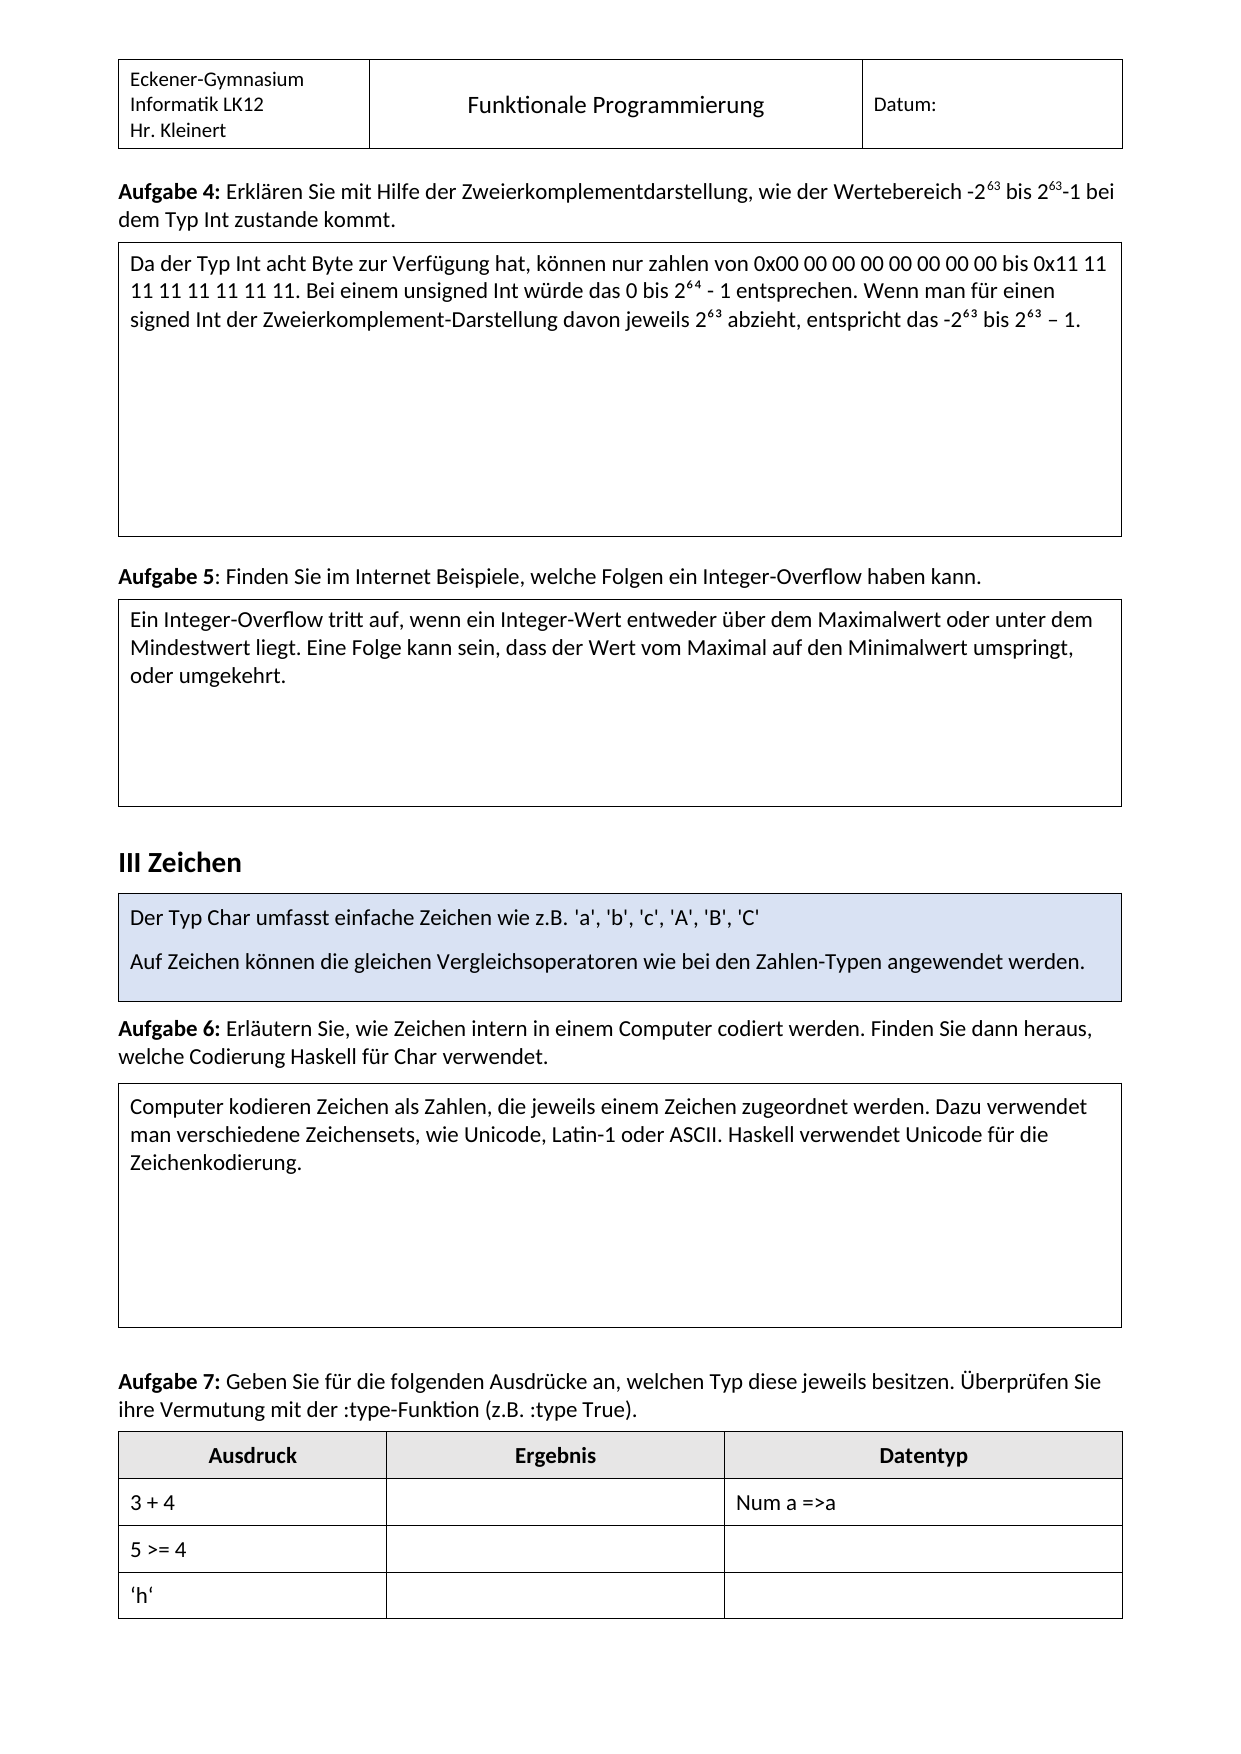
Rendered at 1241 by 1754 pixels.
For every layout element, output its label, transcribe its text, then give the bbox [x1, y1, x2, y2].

text III Zeichen [118, 844, 1122, 880]
text Aufgabe 7: Geben Sie für die folgenden Ausdrücke an, welchen Typ diese jeweils besitzen. Überprüfen Sie ihre Vermutung mit der :type-Funktion (z.B. :type True). [118, 1367, 1122, 1423]
table_header Ein Integer-Overflow tritt auf, wenn ein Integer-Wert entweder über dem Maximalwert oder unter dem Mindestwert liegt. Eine Folge kann sein, dass der Wert vom Maximal auf den Minimalwert umspringt, oder umgekehrt. [119, 600, 1121, 806]
table_header Ausdruck [119, 1432, 386, 1478]
table_cell Num a =>a [725, 1479, 1122, 1525]
table_cell [725, 1573, 1122, 1618]
table_cell 5 >= 4 [119, 1526, 386, 1572]
text Aufgabe 5: Finden Sie im Internet Beispiele, welche Folgen ein Integer-Overflow haben kann. [118, 562, 1122, 590]
table_cell [387, 1526, 724, 1572]
table_cell 3 + 4 [119, 1479, 386, 1525]
table_cell ‘h‘ [119, 1573, 386, 1618]
table_header Ergebnis [387, 1432, 724, 1478]
table_header Da der Typ Int acht Byte zur Verfügung hat, können nur zahlen von 0x00 00 00 00 00 00 00 00 bis 0x11 11 11 11 11 11 11 11. Bei einem unsigned Int würde das 0 bis 2⁶⁴ - 1 entsprechen. Wenn man für einen signed Int der Zweierkomplement-Darstellung davon jeweils 2⁶³ abzieht, entspricht das -2⁶³ bis 2⁶³ – 1. [119, 243, 1121, 536]
table_header Computer kodieren Zeichen als Zahlen, die jeweils einem Zeichen zugeordnet werden. Dazu verwendet man verschiedene Zeichensets, wie Unicode, Latin-1 oder ASCII. Haskell verwendet Unicode für die Zeichenkodierung. [119, 1084, 1121, 1327]
table_cell [387, 1479, 724, 1525]
table_cell [725, 1526, 1122, 1572]
table_header Datentyp [725, 1432, 1122, 1478]
text Aufgabe 4: Erklären Sie mit Hilfe der Zweierkomplementdarstellung, wie der Wertebereich -263 bis 263-1 bei dem Typ Int zustande kommt. [118, 177, 1122, 233]
table_header Der Typ Char umfasst einfache Zeichen wie z.B. 'a', 'b', 'c', 'A', 'B', 'C' Auf Zeichen können die gleichen Vergleichsoperatoren wie bei den Zahlen-Typen angewendet werden. [119, 894, 1121, 1001]
text Aufgabe 6: Erläutern Sie, wie Zeichen intern in einem Computer codiert werden. Finden Sie dann heraus, welche Codierung Haskell für Char verwendet. [118, 1014, 1122, 1070]
table_cell [387, 1573, 724, 1618]
